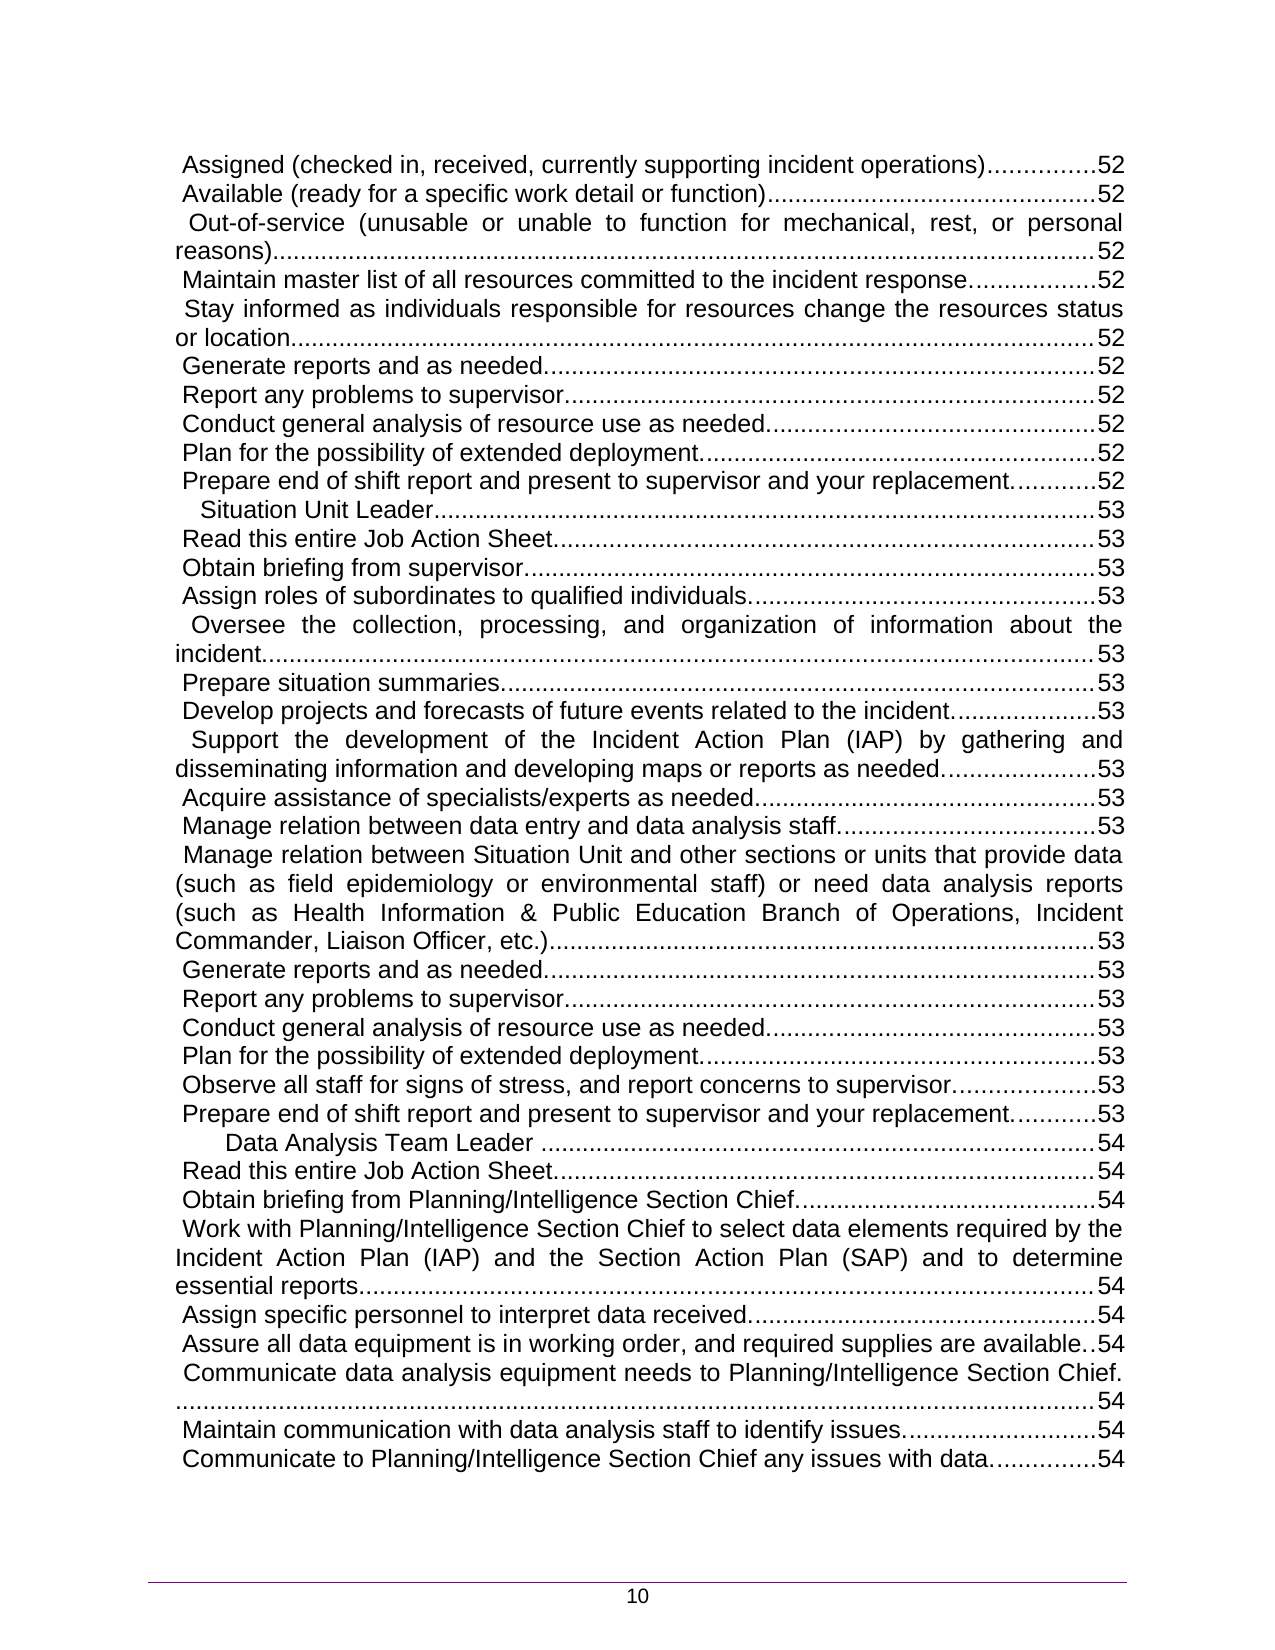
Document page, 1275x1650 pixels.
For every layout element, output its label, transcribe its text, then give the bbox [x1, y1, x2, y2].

text Situation Unit Leader 53 [200, 495, 1125, 524]
text Manage relation between Situation Unit and other sections or units that provide data (such as field epidemiology or environmental staff) or need data analysis reports (such as Health Information & Public Education Branch of Operations, Incident Commander, Liaison Officer, etc.) 53 [175, 840, 1125, 955]
text Maintain communication with data analysis staff to identify issues. 54 [175, 1415, 1125, 1444]
text Available (ready for a specific work detail or function) 52 [175, 179, 1125, 207]
text Obtain briefing from Planning/Intelligence Section Chief. 54 [175, 1185, 1125, 1214]
text Communicate data analysis equipment needs to Planning/Intelligence Section Chief. 54 [175, 1357, 1125, 1415]
text Manage relation between data entry and data analysis staff. 53 [175, 811, 1125, 840]
text Conduct general analysis of resource use as needed. 52 [175, 409, 1125, 437]
text Out-of-service (unusable or unable to function for mechanical, rest, or personal reasons) 52 [175, 207, 1125, 265]
text Assign specific personnel to interpret data received. 54 [175, 1300, 1125, 1329]
text Develop projects and forecasts of future events related to the incident. 53 [175, 696, 1125, 725]
text Read this entire Job Action Sheet. 54 [175, 1156, 1125, 1185]
text Work with Planning/Intelligence Section Chief to select data elements required by the Incident Action Plan (IAP) and the Section Action Plan (SAP) and to determine essential reports. 54 [175, 1214, 1125, 1300]
text Generate reports and as needed. 52 [175, 351, 1125, 380]
text Acquire assistance of specialists/experts as needed. 53 [175, 782, 1125, 811]
text Stay informed as individuals responsible for resources change the resources status or location. 52 [175, 294, 1125, 351]
text Obtain briefing from supervisor. 53 [175, 552, 1125, 581]
text Prepare situation summaries. 53 [175, 667, 1125, 696]
text Maintain master list of all resources committed to the incident response. 52 [175, 265, 1125, 294]
text Assure all data equipment is in working order, and required supplies are available. 54 [175, 1329, 1125, 1357]
text Conduct general analysis of resource use as needed. 53 [175, 1012, 1125, 1041]
text Report any problems to supervisor. 53 [175, 984, 1125, 1012]
text Report any problems to supervisor. 52 [175, 380, 1125, 409]
text Assigned (checked in, received, currently supporting incident operations) 52 [175, 150, 1125, 179]
text Assign roles of subordinates to qualified individuals. 53 [175, 581, 1125, 610]
text Generate reports and as needed. 53 [175, 955, 1125, 984]
text Oversee the collection, processing, and organization of information about the incident. 53 [175, 610, 1125, 667]
text Plan for the possibility of extended deployment. 52 [175, 437, 1125, 466]
text Plan for the possibility of extended deployment. 53 [175, 1041, 1125, 1070]
text Support the development of the Incident Action Plan (IAP) by gathering and disseminating information and developing maps or reports as needed. 53 [175, 725, 1125, 782]
text Data Analysis Team Leader 54 [225, 1127, 1125, 1156]
text Communicate to Planning/Intelligence Section Chief any issues with data. 54 [175, 1444, 1125, 1472]
text Observe all staff for signs of stress, and report concerns to supervisor. 53 [175, 1070, 1125, 1099]
text Prepare end of shift report and present to supervisor and your replacement. 52 [175, 466, 1125, 495]
text Read this entire Job Action Sheet. 53 [175, 524, 1125, 552]
text Prepare end of shift report and present to supervisor and your replacement. 53 [175, 1099, 1125, 1127]
